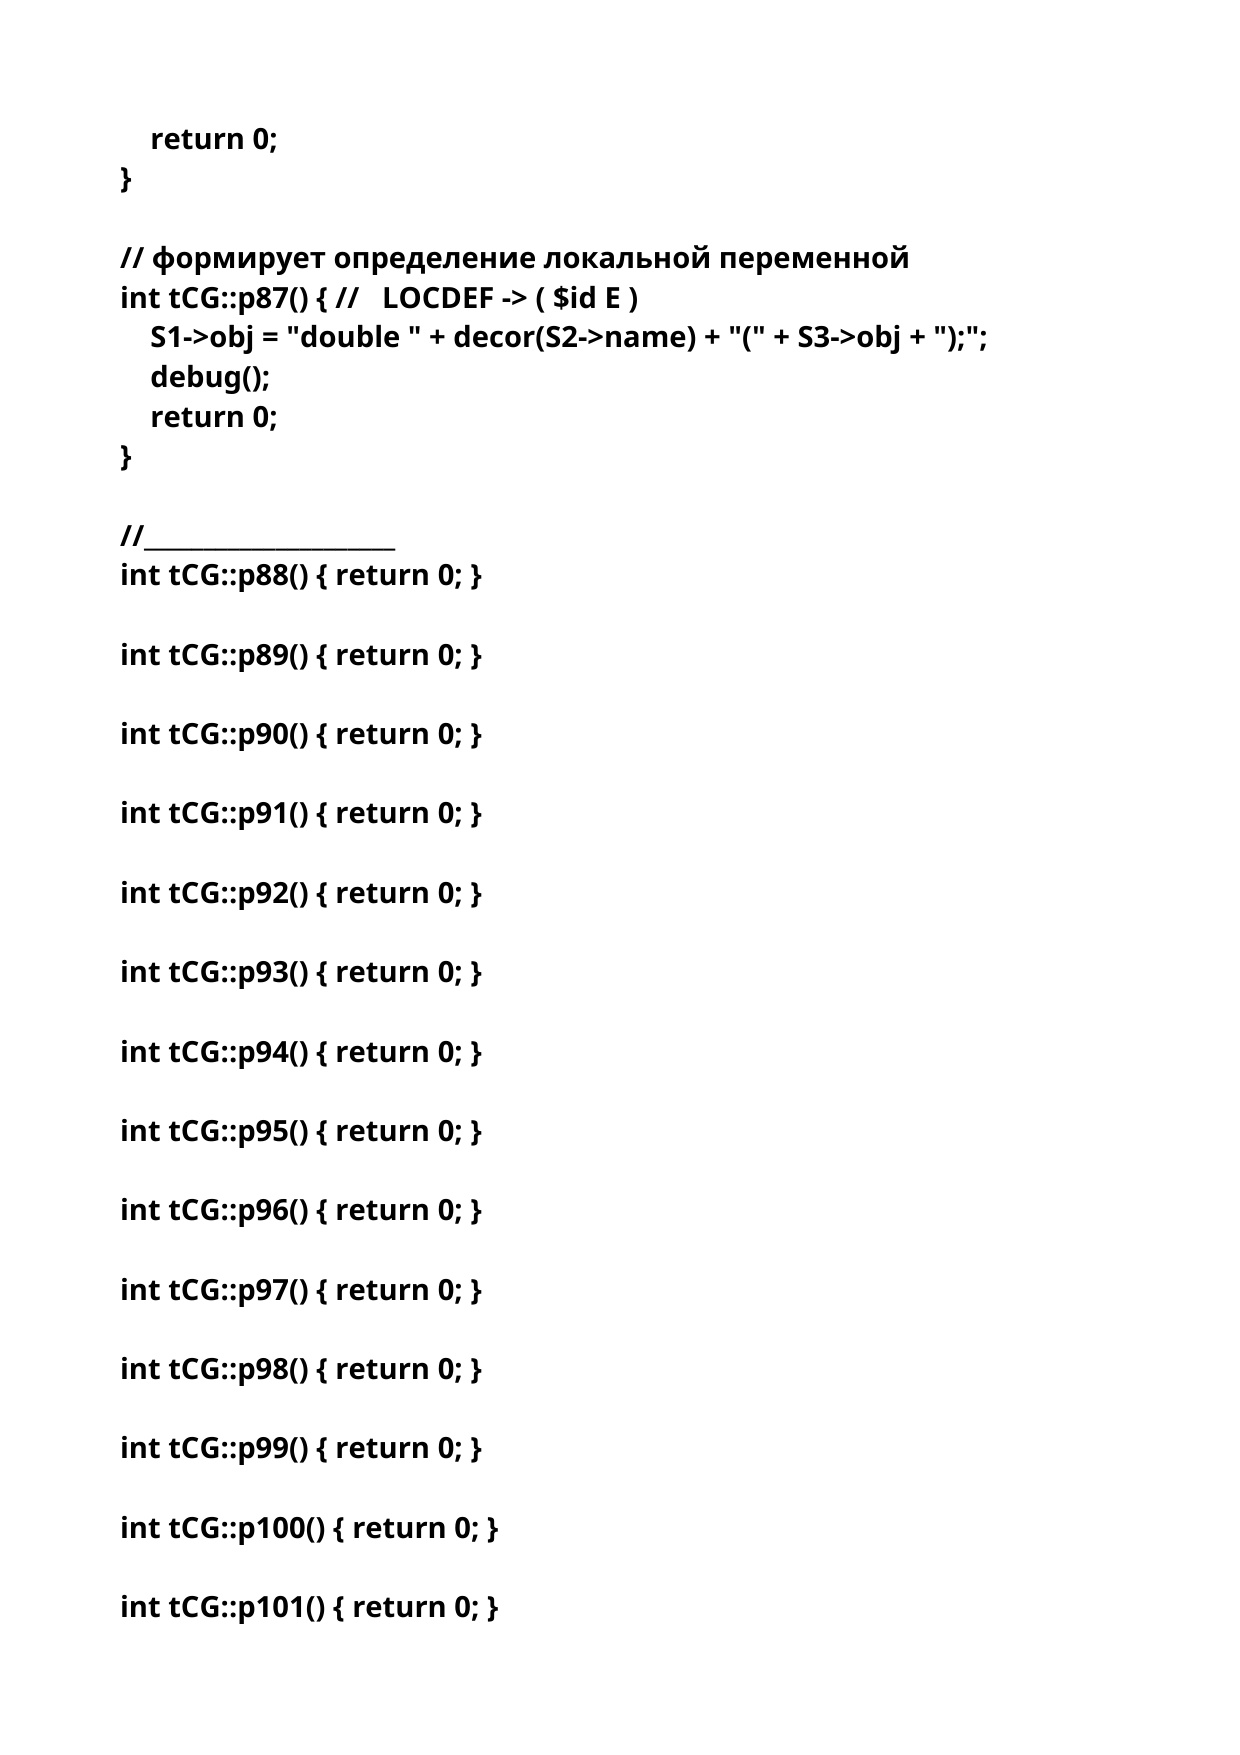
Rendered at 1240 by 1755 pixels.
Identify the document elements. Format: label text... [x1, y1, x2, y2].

text int tCG::p96() { return 0; } [120, 1190, 1120, 1229]
text // формирует определение локальной переменной [120, 237, 1120, 277]
text int tCG::p91() { return 0; } [120, 793, 1120, 832]
text int tCG::p93() { return 0; } [120, 952, 1120, 991]
text int tCG::p87() { // LOCDEF -> ( $id E ) [120, 277, 1120, 317]
text return 0; [120, 396, 1120, 436]
text int tCG::p100() { return 0; } [120, 1507, 1120, 1547]
text } [120, 158, 1120, 197]
text return 0; [120, 118, 1120, 158]
text //_____________________ [120, 515, 1120, 555]
text int tCG::p95() { return 0; } [120, 1110, 1120, 1150]
text int tCG::p99() { return 0; } [120, 1428, 1120, 1467]
text S1->obj = "double " + decor(S2->name) + "(" + S3->obj + ");"; [120, 317, 1120, 356]
text int tCG::p101() { return 0; } [120, 1587, 1120, 1626]
text int tCG::p88() { return 0; } [120, 555, 1120, 594]
text int tCG::p90() { return 0; } [120, 713, 1120, 753]
text int tCG::p98() { return 0; } [120, 1348, 1120, 1388]
text int tCG::p89() { return 0; } [120, 634, 1120, 674]
text debug(); [120, 356, 1120, 396]
text int tCG::p92() { return 0; } [120, 872, 1120, 912]
text int tCG::p94() { return 0; } [120, 1031, 1120, 1071]
text int tCG::p97() { return 0; } [120, 1269, 1120, 1309]
text } [120, 436, 1120, 475]
